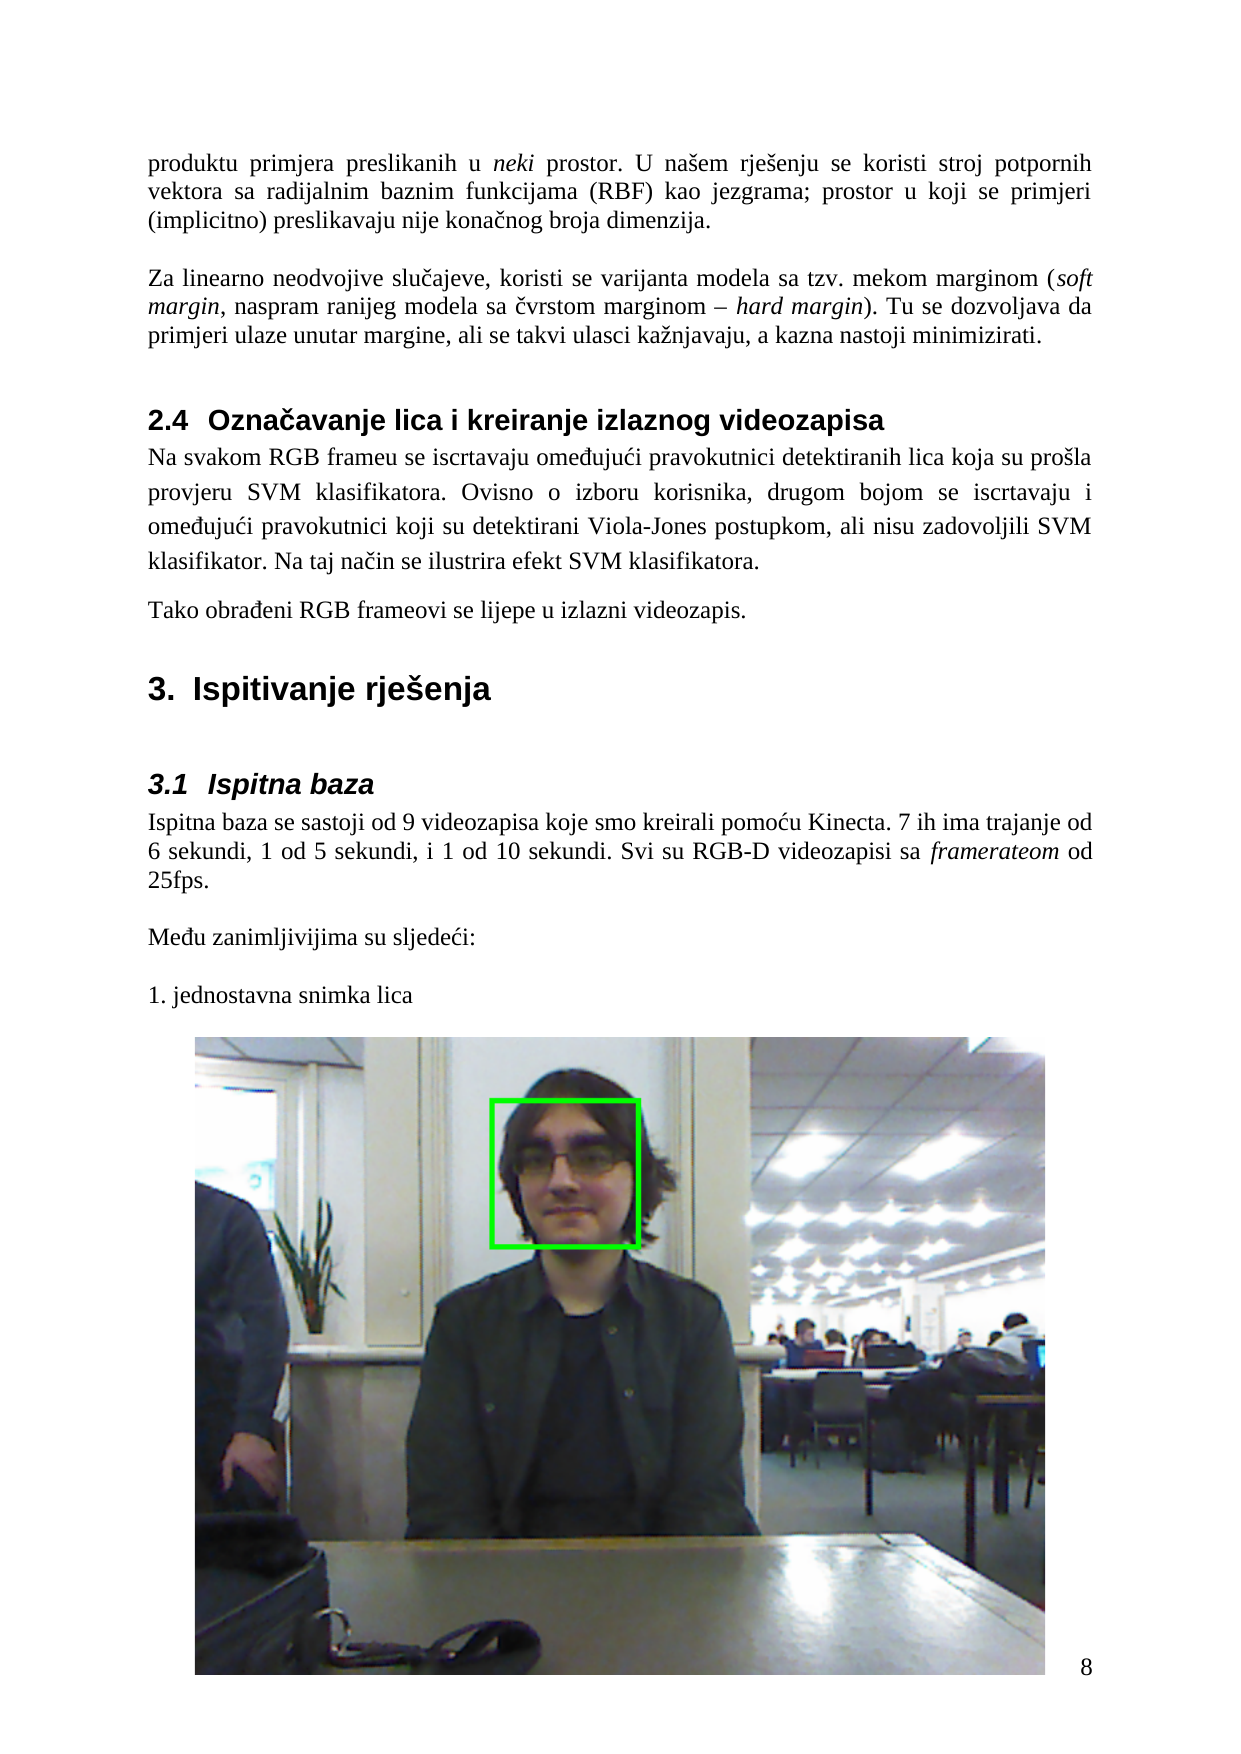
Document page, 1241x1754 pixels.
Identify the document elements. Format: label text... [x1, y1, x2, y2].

text 1. jednostavna snimka lica [148, 980, 1093, 1008]
text Ispitna baza se sastoji od 9 videozapisa koje smo kreirali pomoću Kinecta. 7 ih ima trajanje od 6 sekundi, 1 od 5 sekundi, i 1 od 10 sekundi. Svi su RGB-D videozapisi sa framerateom od 25fps. [148, 807, 1093, 893]
subtitle Ispitna baza [148, 767, 1093, 801]
subtitle Označavanje lica i kreiranje izlaznog videozapisa [148, 403, 1093, 436]
subtitle Ispitivanje rješenja [148, 669, 1093, 707]
text Na svakom RGB frameu se iscrtavaju omeđujući pravokutnici detektiranih lica koja su prošla provjeru SVM klasifikatora. Ovisno o izboru korisnika, drugom bojom se iscrtavaju i omeđujući pravokutnici koji su detektirani Viola-Jones postupkom, ali nisu zadovoljili SVM klasifikator. Na taj način se ilustrira efekt SVM klasifikatora. [148, 442, 1093, 574]
text Ključan je način pojavljivanja primjera u dualnom izrazu: pojavljuju se isključivo u kontekstu skalarnog produkta dva primjera preslikana u feature space . Intuitivna interpretacija dualnog izraza je usporedba sličnosti danog primjera sa svim potpornim vektorima. Taj skalarni produkt možemo zamijeniti nekom funkcijom koja računa skalarni produkt primjera i preslikanih u feature space. Takvu funkciju zovemo jezgrenom (kernel) funkcijom. Pritom je dovoljno da zadovoljava određene uvjete, odnosno da se radi o Mercerovoj jezgri, da bi stvarno odgovaralo skalarnom produktu primjera preslikanih u neki prostor. U našem rješenju se koristi stroj potpornih vektora sa radijalnim baznim funkcijama (RBF) kao jezgrama; prostor u koji se primjeri (implicitno) preslikavaju nije konačnog broja dimenzija. [148, 148, 1093, 234]
text Tako obrađeni RGB frameovi se lijepe u izlazni videozapis. [148, 595, 1093, 624]
text Za linearno neodvojive slučajeve, koristi se varijanta modela sa tzv. mekom marginom (soft margin, naspram ranijeg modela sa čvrstom marginom – hard margin). Tu se dozvoljava da primjeri ulaze unutar margine, ali se takvi ulasci kažnjavaju, a kazna nastoji minimizirati. [148, 263, 1093, 349]
text Među zanimljivijima su sljedeći: [148, 922, 1093, 951]
picture [194, 1037, 1046, 1675]
